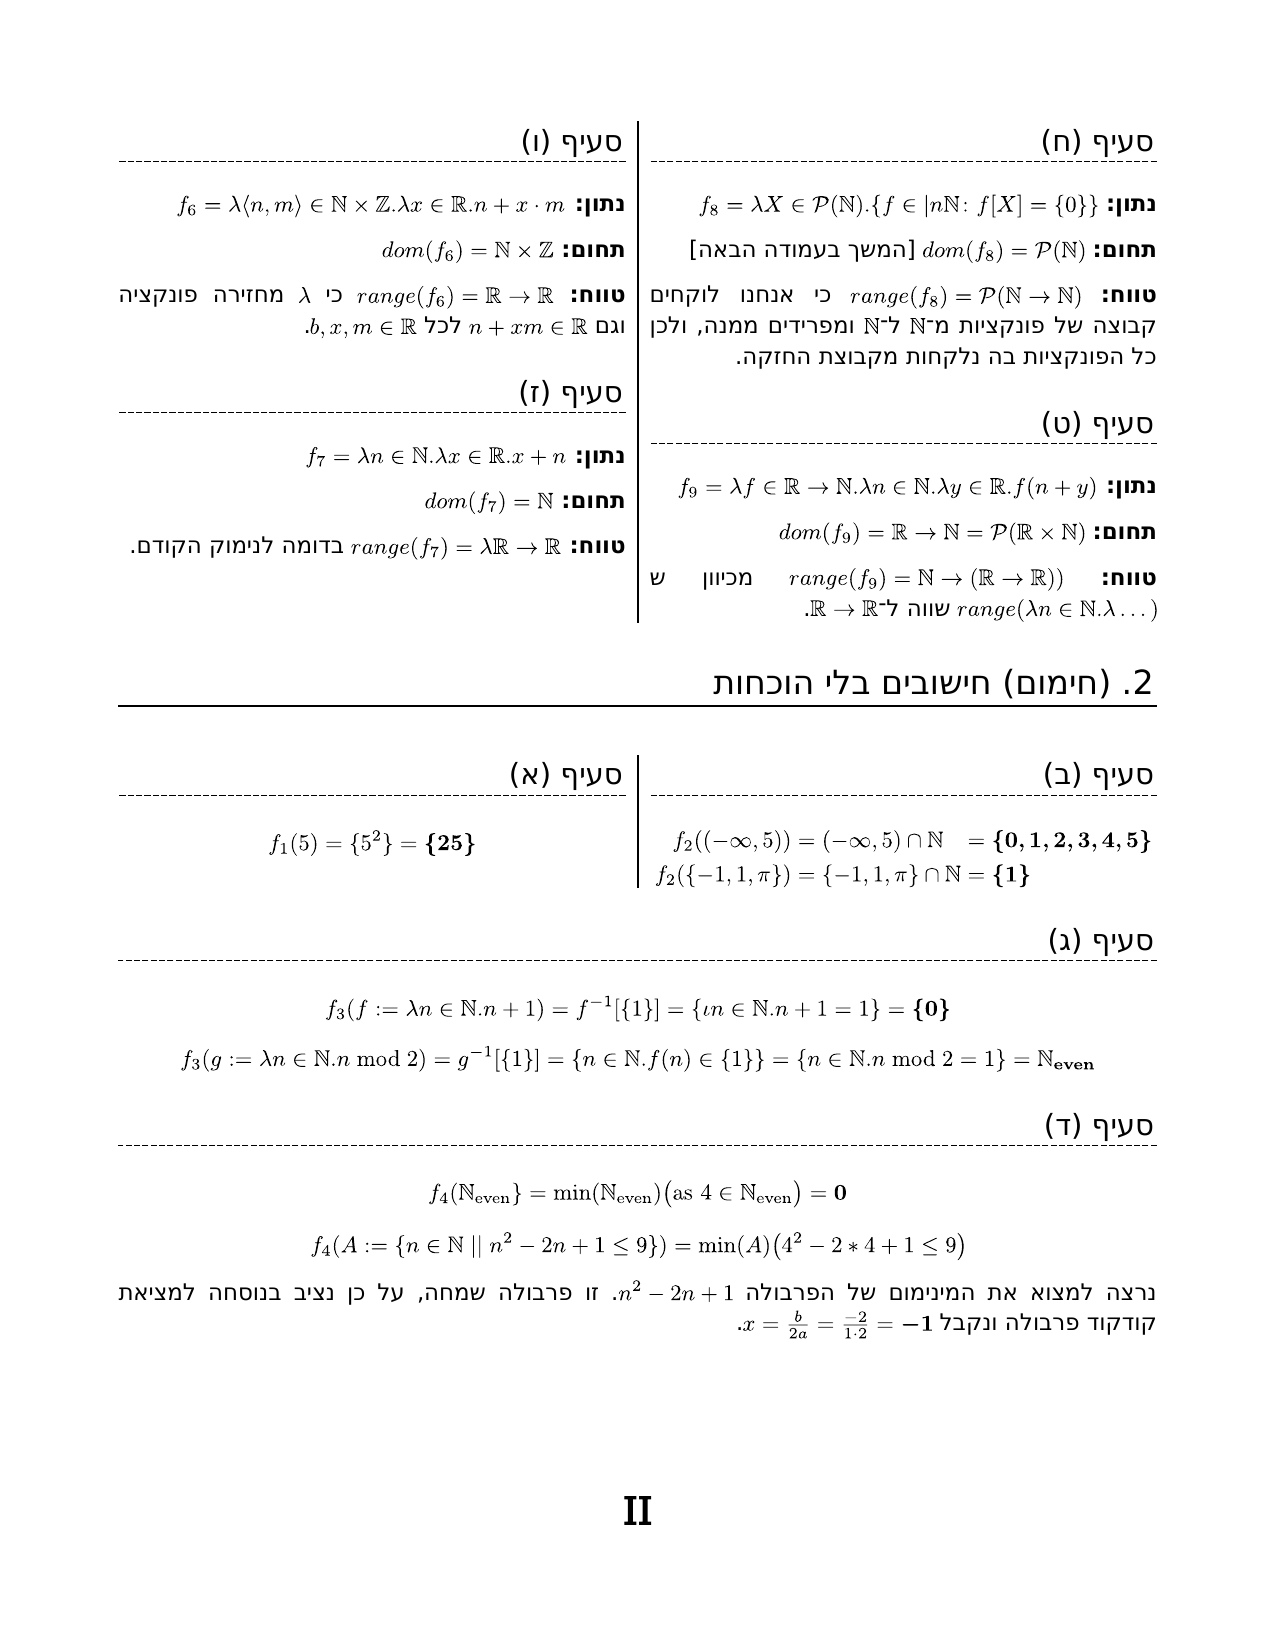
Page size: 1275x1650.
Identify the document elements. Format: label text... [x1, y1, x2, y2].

subtitle 2. (חימום) חישובים בלי הוכחות [118, 661, 1157, 705]
subtitle סעיף (ו) [118, 121, 626, 161]
text תחום: [118, 236, 626, 263]
subtitle סעיף (ד) [118, 1105, 1157, 1145]
text טווח: בדומה לנימוק הקודם. [118, 533, 626, 560]
text נתון: [118, 442, 626, 468]
text נתון: [118, 190, 626, 217]
text טווח: מכיוון ש שווה ל־. [649, 564, 1157, 622]
text נתון: [649, 472, 1157, 499]
text תחום: [המשך בעמודה הבאה] [649, 236, 1157, 263]
subtitle סעיף (ח) [649, 121, 1157, 161]
subtitle סעיף (ז) [118, 372, 626, 412]
text נתון: [649, 190, 1157, 217]
subtitle סעיף (ב) [649, 755, 1157, 795]
subtitle סעיף (ט) [649, 403, 1157, 443]
subtitle סעיף (ג) [118, 920, 1157, 960]
subtitle סעיף (א) [118, 755, 626, 795]
text תחום: [649, 518, 1157, 545]
text טווח: כי מחזירה פונקציה וגם לכל . [118, 282, 626, 339]
text תחום: [118, 487, 626, 514]
text נרצה למצוא את המינימום של הפרבולה . זו פרבולה שמחה, על כן נציב בנוסחה למציאת קודקוד פרבולה ונקבל . [118, 1279, 1157, 1339]
text טווח: כי אנחנו לוקחים קבוצה של פונקציות מ־ ל־ ומפרידים ממנה, ולכן כל הפונקציות בה נלקחות מקבוצת החזקה. [649, 282, 1157, 370]
